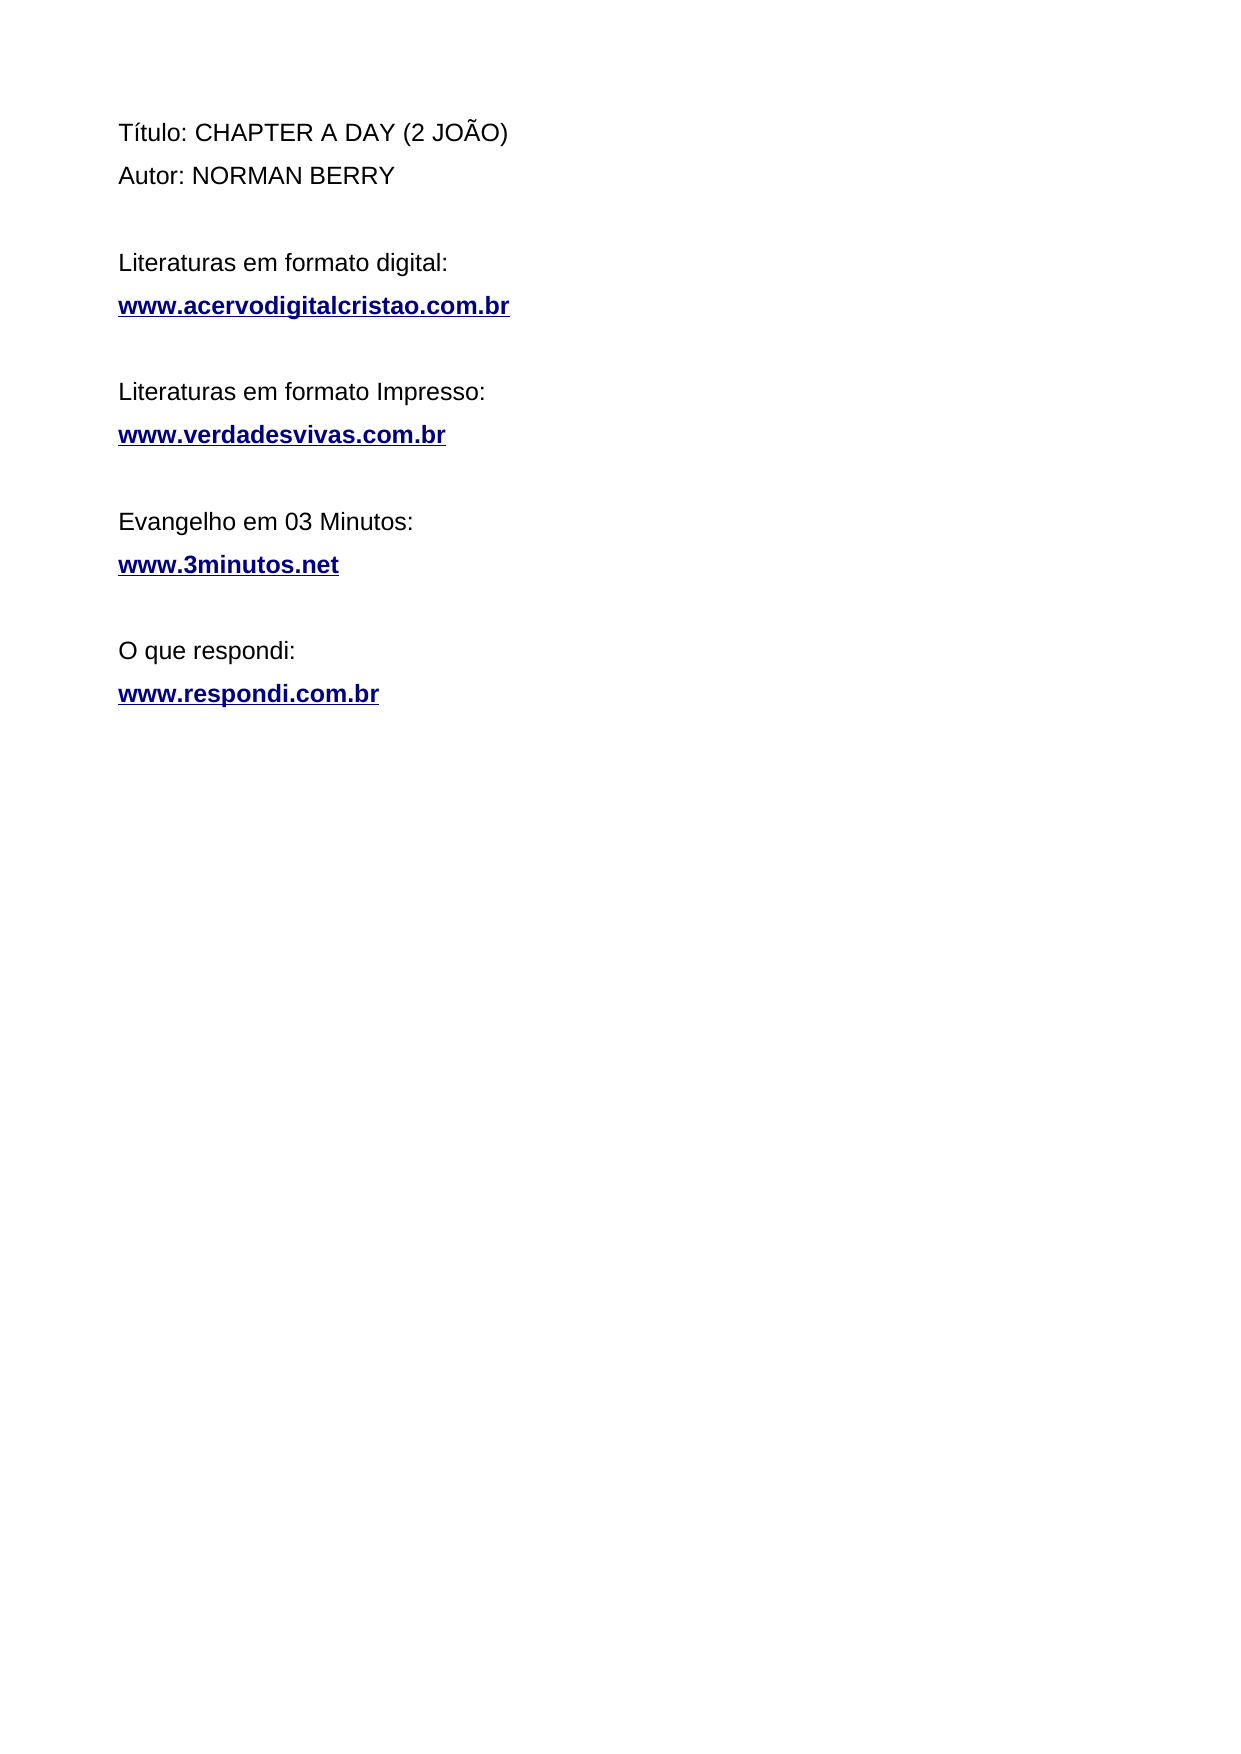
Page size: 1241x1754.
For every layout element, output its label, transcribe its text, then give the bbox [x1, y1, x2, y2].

text Título: CHAPTER A DAY (2 JOÃO) Autor: NORMAN BERRY Literaturas em formato digital: www.acervodigitalcristao.com.br Literaturas em formato Impresso: www.verdadesvivas.com.br Evangelho em 03 Minutos: www.3minutos.net O que respondi: www.respondi.com.br [118, 118, 1122, 708]
